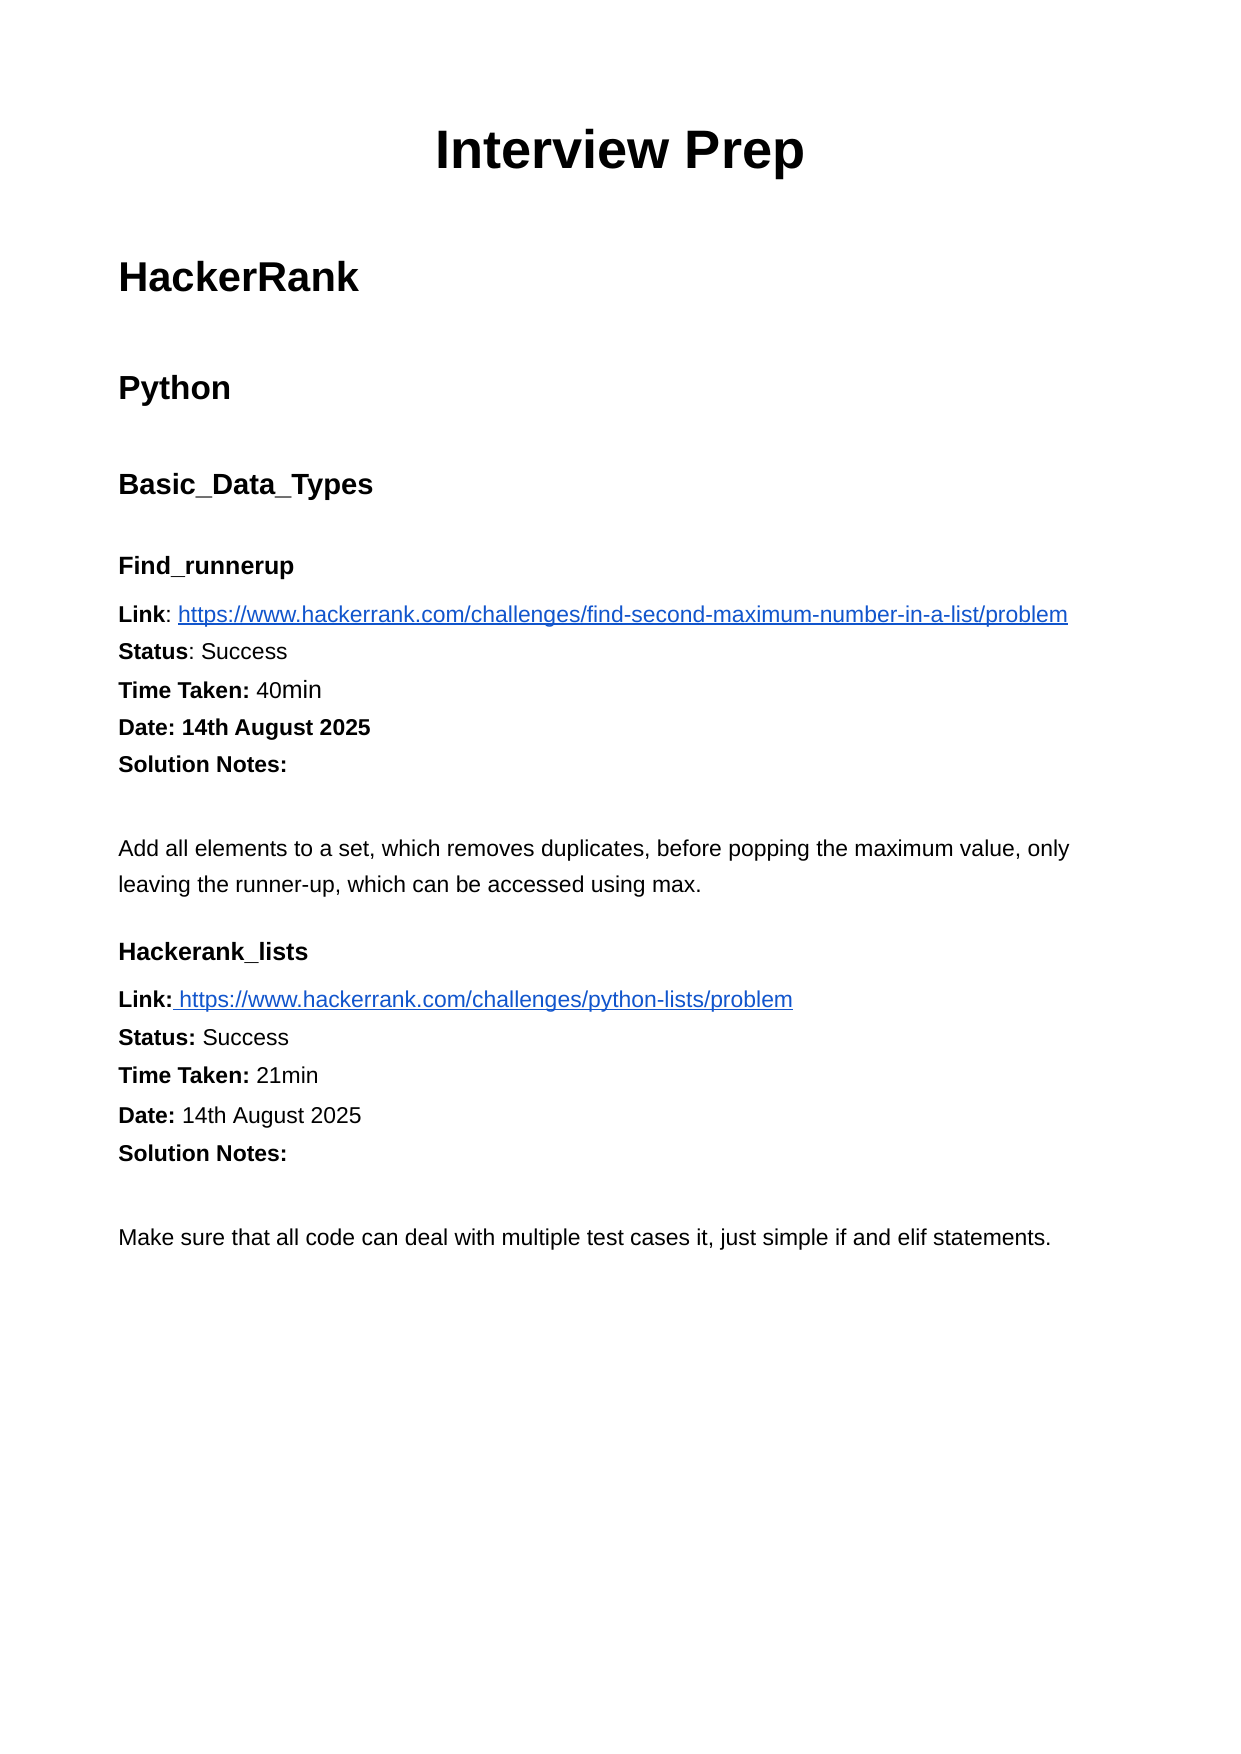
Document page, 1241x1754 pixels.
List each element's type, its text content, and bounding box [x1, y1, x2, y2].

subtitle Hackerank_lists [118, 936, 1122, 965]
text Make sure that all code can deal with multiple test cases it, just simple if and elif statements. [118, 1223, 1122, 1250]
text Date: 14th August 2025 [118, 714, 1122, 741]
subtitle HackerRank [118, 252, 1122, 300]
text Time Taken: 40min [118, 675, 1122, 703]
text Add all elements to a set, which removes duplicates, before popping the maximum value, only leaving the runner-up, which can be accessed using max. [118, 834, 1122, 897]
text Status: Success [118, 638, 1122, 665]
text Link: https://www.hackerrank.com/challenges/find-second-maximum-number-in-a-list/problem [118, 599, 1122, 627]
text Solution Notes: [118, 1139, 1122, 1166]
text Link: https://www.hackerrank.com/challenges/python-lists/problem [118, 984, 1122, 1013]
text Time Taken: 21min [118, 1060, 1122, 1089]
subtitle Basic_Data_Types [118, 467, 1122, 500]
subtitle Python [118, 368, 1122, 406]
text Interview Prep [118, 118, 1122, 180]
text Solution Notes: [118, 751, 1122, 777]
text Date: 14th August 2025 [118, 1100, 1122, 1129]
text Status: Success [118, 1024, 1122, 1050]
subtitle Find_runnerup [118, 551, 1122, 579]
